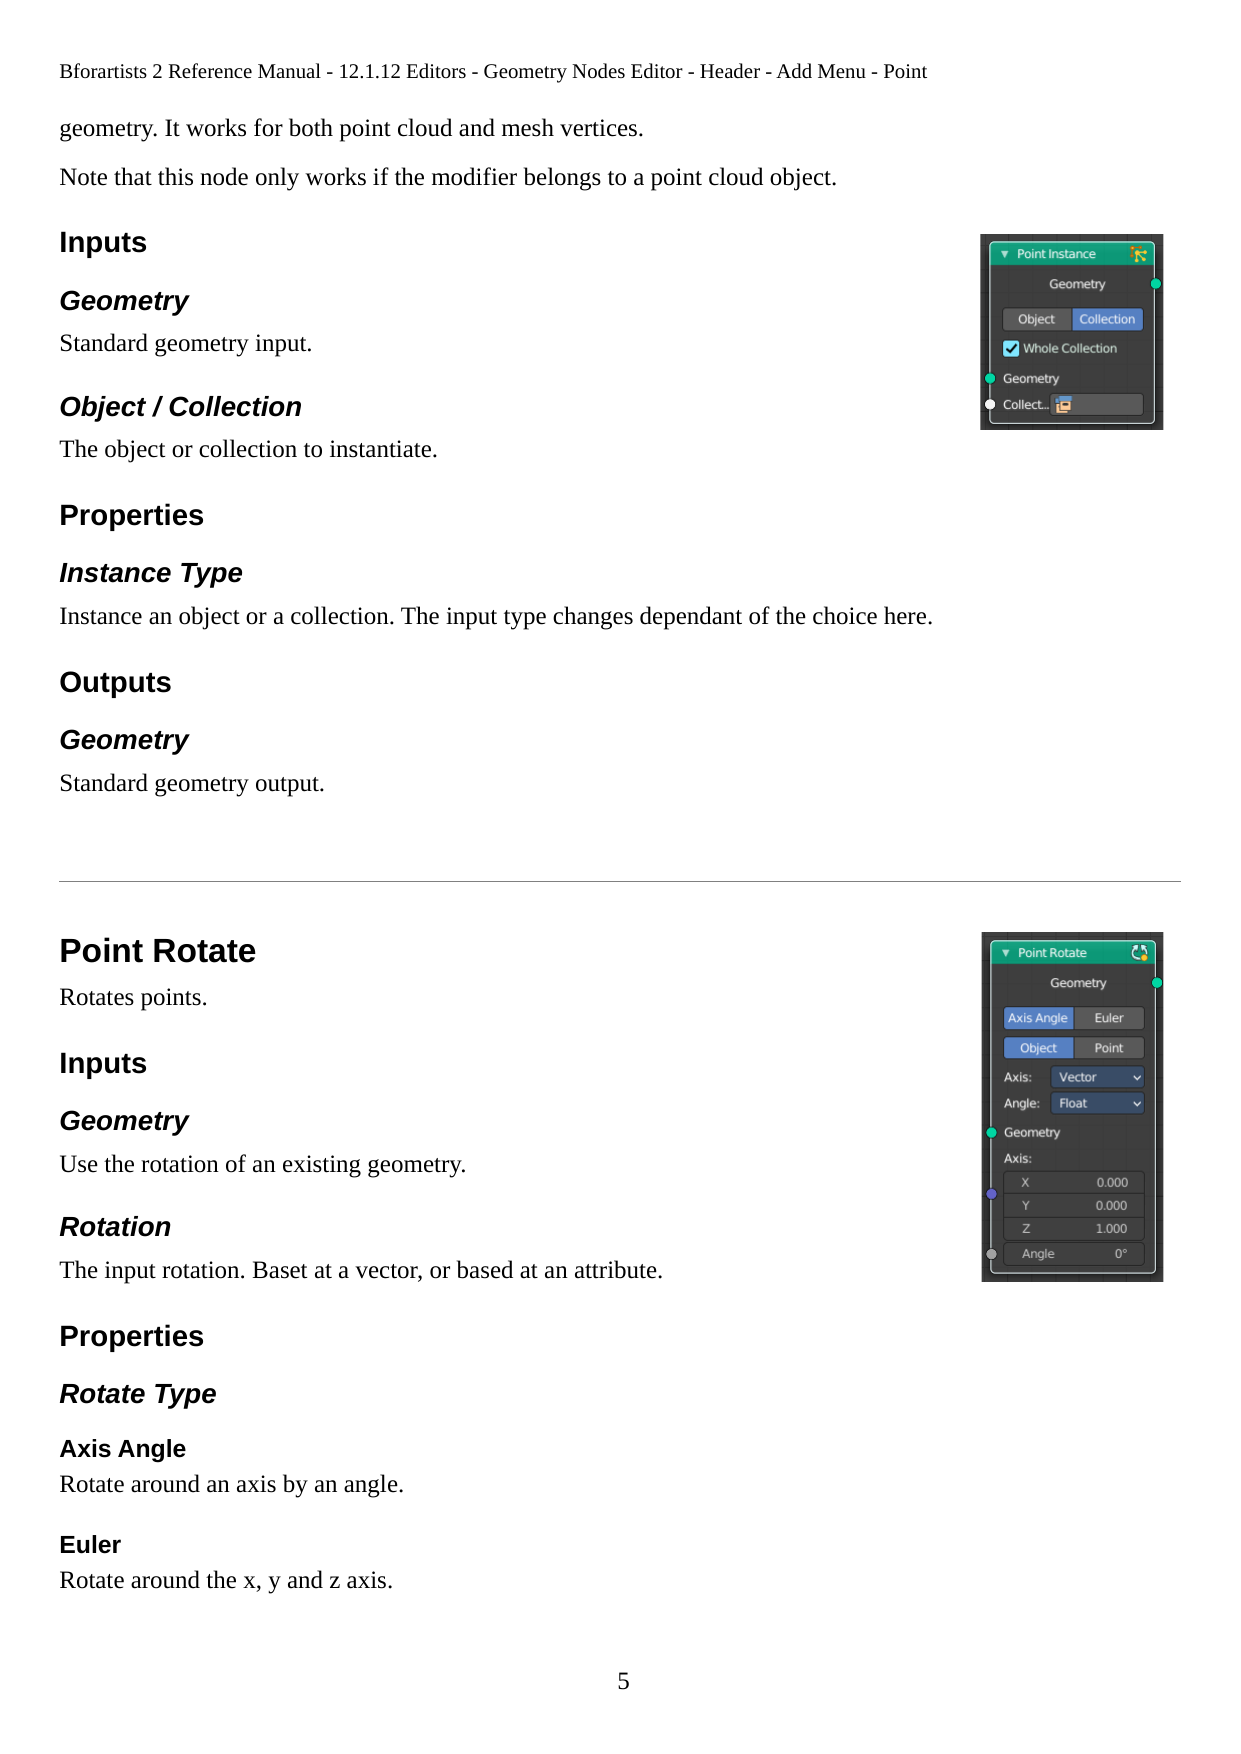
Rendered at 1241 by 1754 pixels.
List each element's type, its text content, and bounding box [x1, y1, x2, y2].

text Use the rotation of an existing geometry. [59, 1149, 981, 1178]
text Note that this node only works if the modifier belongs to a point cloud object. [59, 162, 1181, 190]
subtitle Properties [59, 1318, 1181, 1352]
subtitle Outputs [59, 665, 1181, 698]
picture [980, 234, 1164, 430]
subtitle Properties [59, 498, 1181, 532]
text [1164, 982, 1181, 1011]
subtitle [1164, 1104, 1181, 1136]
subtitle Inputs [59, 1046, 981, 1079]
subtitle Inputs [59, 225, 1181, 259]
text Standard geometry input. [59, 328, 980, 357]
subtitle Euler [59, 1531, 1181, 1559]
text The object or collection to instantiate. [59, 434, 1181, 463]
subtitle [1164, 390, 1181, 422]
text Rotate around the x, y and z axis. [59, 1565, 1181, 1594]
text geometry. It works for both point cloud and mesh vertices. [59, 113, 1181, 141]
subtitle Instance Type [59, 557, 1181, 589]
subtitle Point Rotate [59, 931, 1181, 970]
subtitle Rotation [59, 1211, 981, 1242]
subtitle Axis Angle [59, 1434, 1181, 1463]
subtitle Object / Collection [59, 390, 980, 422]
text Instance an object or a collection. The input type changes dependant of the choice here. [59, 601, 1181, 630]
text [1164, 328, 1181, 357]
subtitle [1164, 1211, 1181, 1242]
text Rotates points. [59, 982, 981, 1011]
subtitle [1164, 284, 1181, 316]
text The input rotation. Baset at a vector, or based at an attribute. [59, 1255, 1181, 1284]
subtitle Geometry [59, 723, 1181, 755]
subtitle Geometry [59, 1104, 981, 1136]
subtitle Geometry [59, 284, 980, 316]
picture [981, 932, 1164, 1282]
subtitle [1164, 1046, 1181, 1079]
text Standard geometry output. [59, 768, 1181, 797]
subtitle Rotate Type [59, 1377, 1181, 1409]
text Rotate around an axis by an angle. [59, 1469, 1181, 1498]
